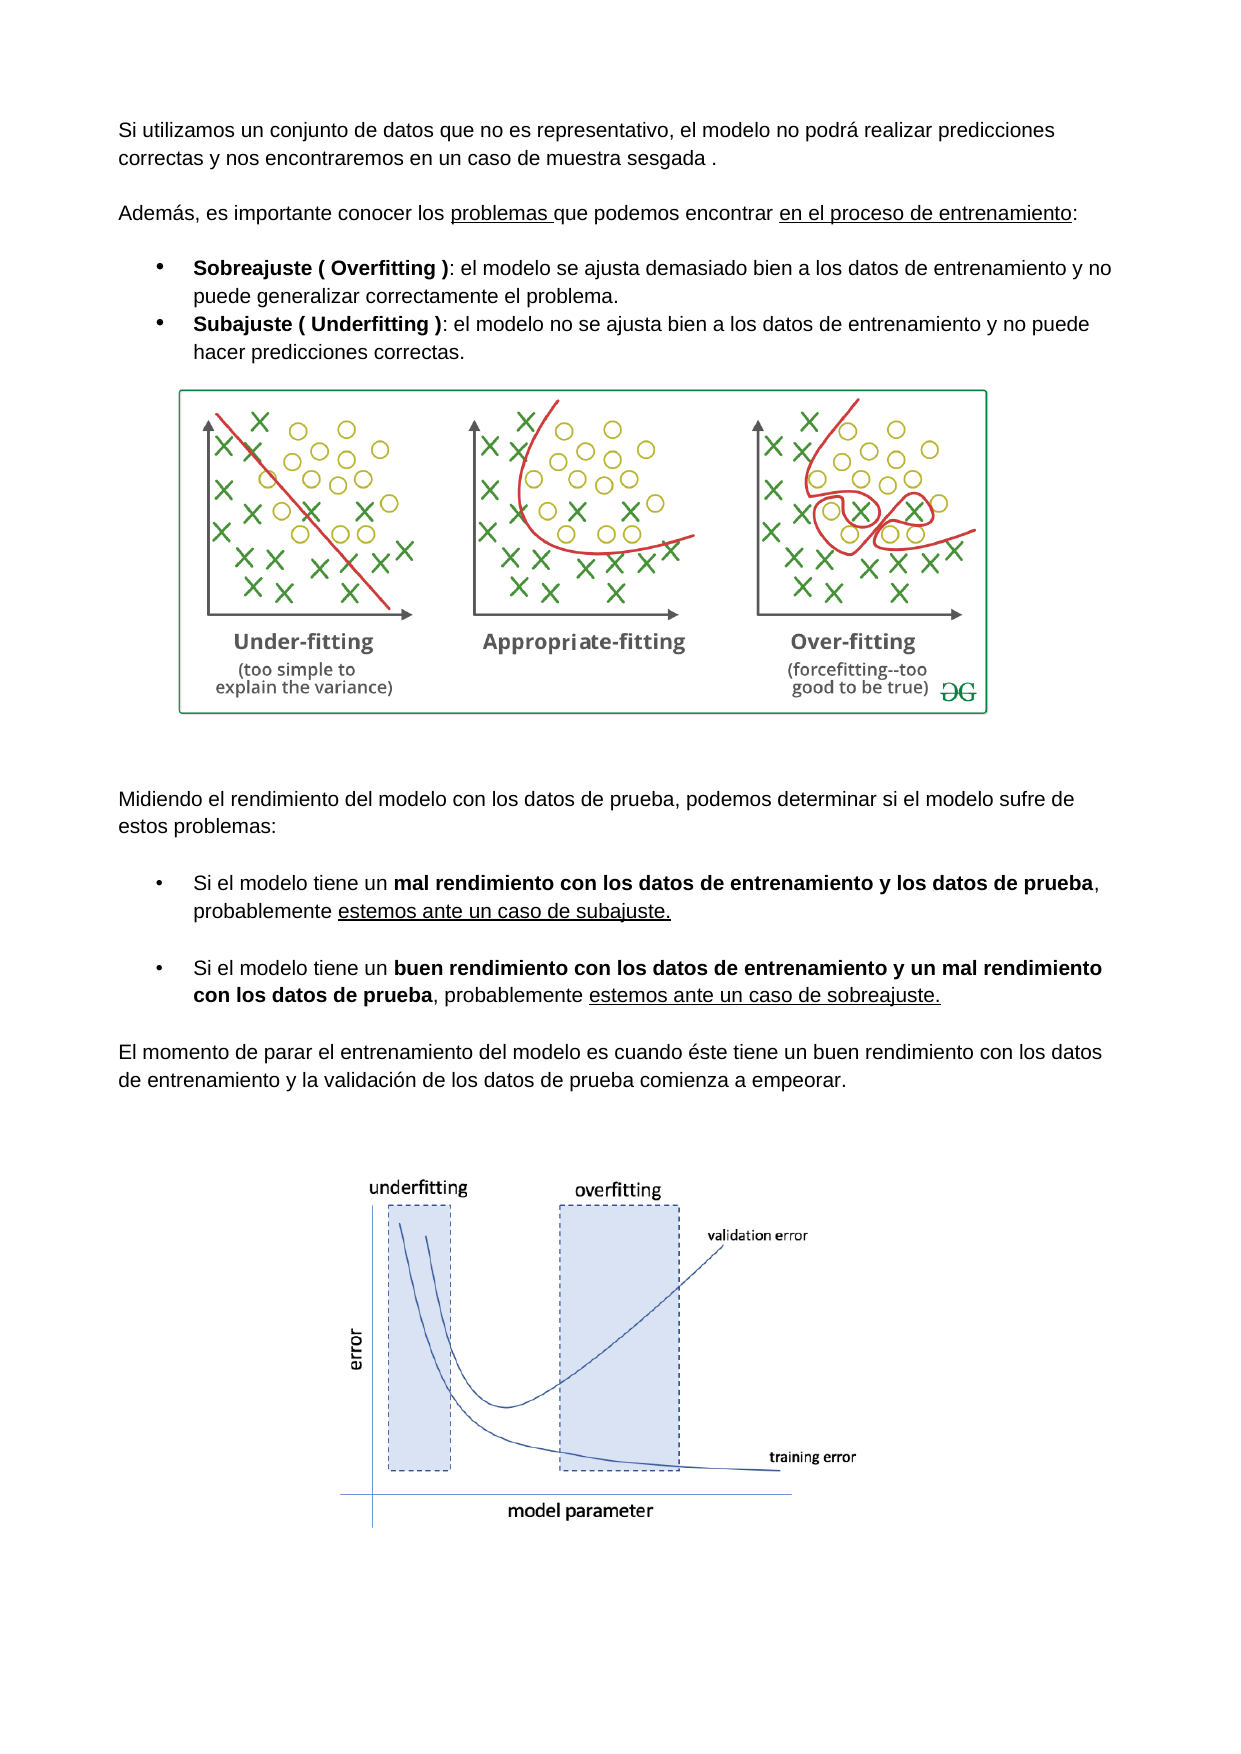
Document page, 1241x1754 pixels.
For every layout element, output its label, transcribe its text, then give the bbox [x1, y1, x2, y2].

list Si el modelo tiene un buen rendimiento con los datos de entrenamiento y un mal rendimiento con los datos de prueba, probablemente estemos ante un caso de sobreajuste. [156, 956, 1122, 1007]
picture [171, 385, 996, 723]
text Además, es importante conocer los problemas que podemos encontrar en el proceso de entrenamiento: [118, 201, 1122, 224]
list Sobreajuste ( Overfitting ): el modelo se ajusta demasiado bien a los datos de entrenamiento y no puede generalizar correctamente el problema. [156, 256, 1122, 308]
text Si utilizamos un conjunto de datos que no es representativo, el modelo no podrá realizar predicciones correctas y nos encontraremos en un caso de muestra sesgada . [118, 118, 1122, 169]
text Midiendo el rendimiento del modelo con los datos de prueba, podemos determinar si el modelo sufre de estos problemas: [118, 786, 1122, 838]
text El momento de parar el entrenamiento del modelo es cuando éste tiene un buen rendimiento con los datos de entrenamiento y la validación de los datos de prueba comienza a empeorar. [118, 1040, 1122, 1092]
list Si el modelo tiene un mal rendimiento con los datos de entrenamiento y los datos de prueba, probablemente estemos ante un caso de subajuste. [156, 871, 1122, 922]
list Subajuste ( Underfitting ): el modelo no se ajusta bien a los datos de entrenamiento y no puede hacer predicciones correctas. [156, 312, 1122, 364]
picture [258, 1124, 910, 1562]
